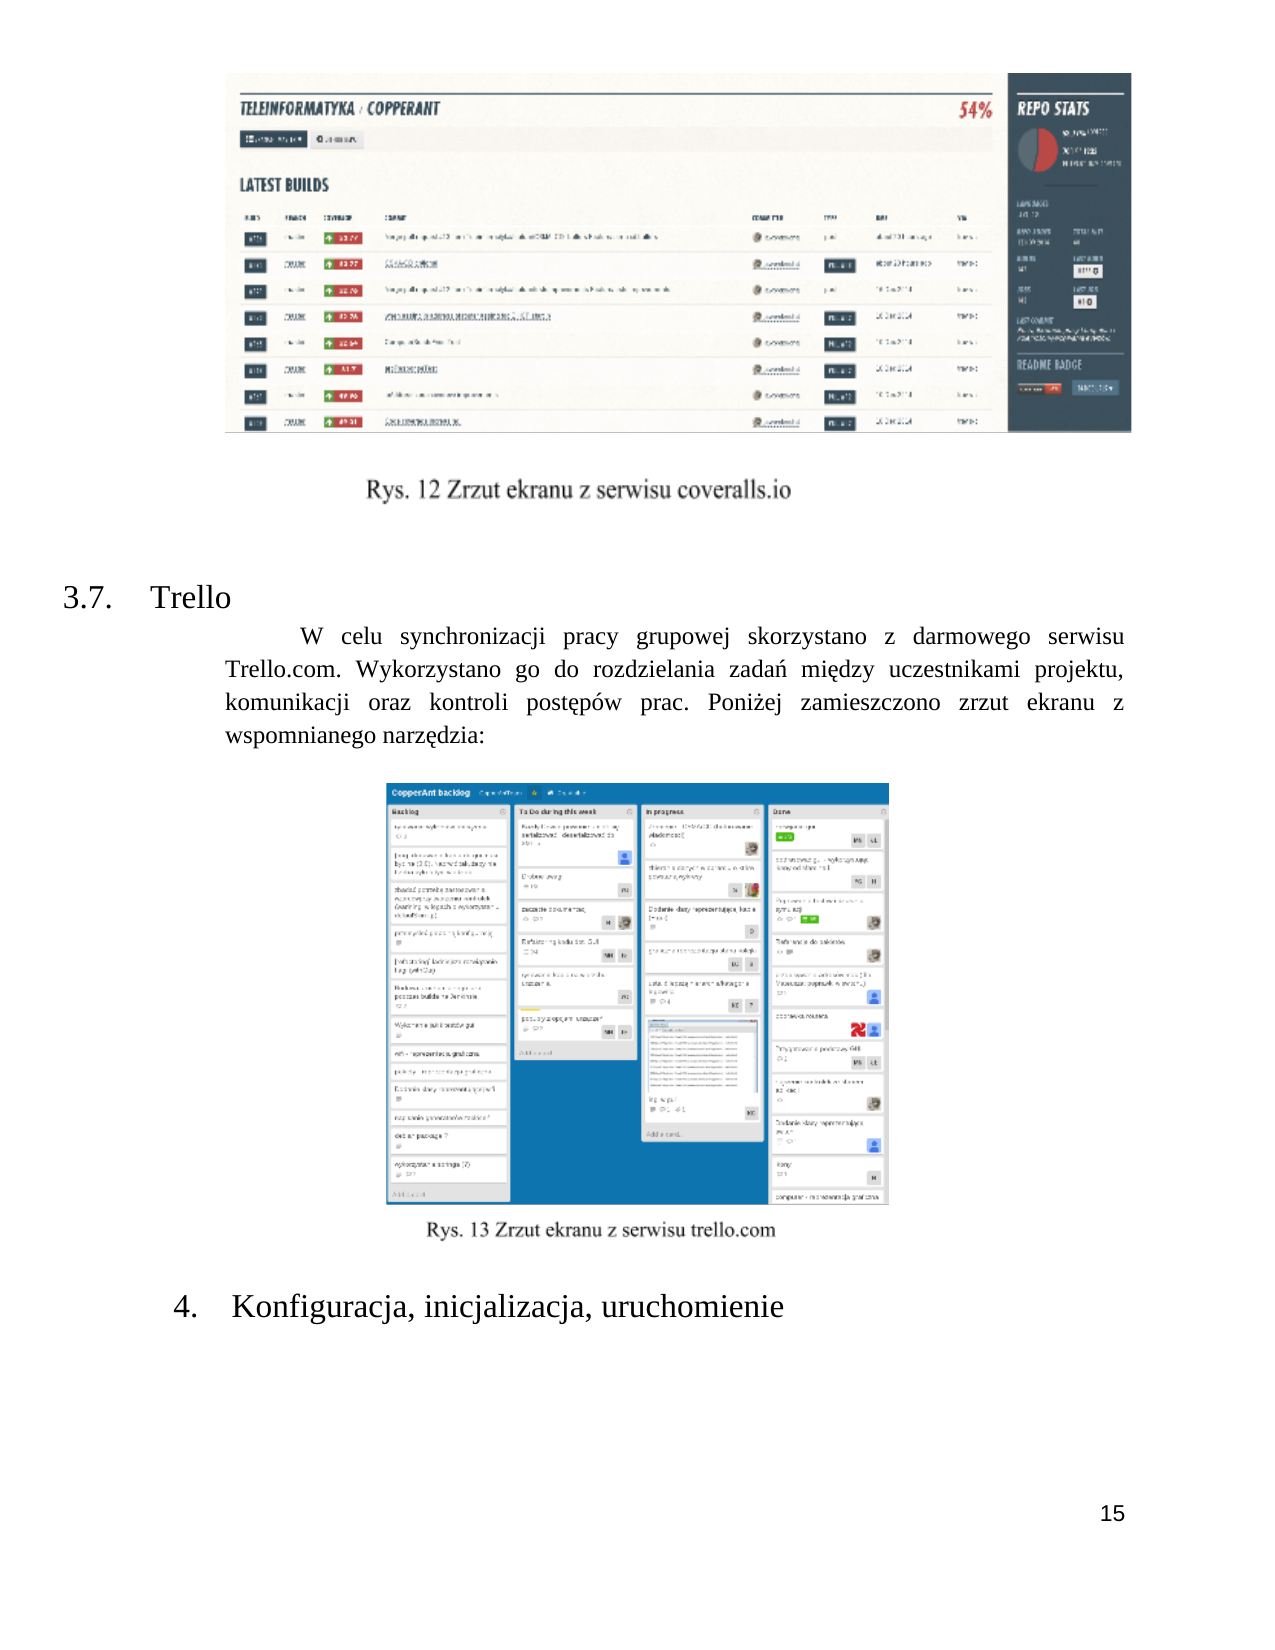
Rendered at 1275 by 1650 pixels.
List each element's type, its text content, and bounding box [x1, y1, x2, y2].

list Trello [113, 577, 1125, 615]
subtitle 4. Konfiguracja, inicjalizacja, uruchomienie [173, 1286, 1125, 1324]
text W celu synchronizacji pracy grupowej skorzystano z darmowego serwisu Trello.com. Wykorzystano go do rozdzielania zadań między uczestnikami projektu, komunikacji oraz kontroli postępów prac. Poniżej zamieszczono zrzut ekranu z wspomnianego narzędzia: [225, 621, 1125, 749]
